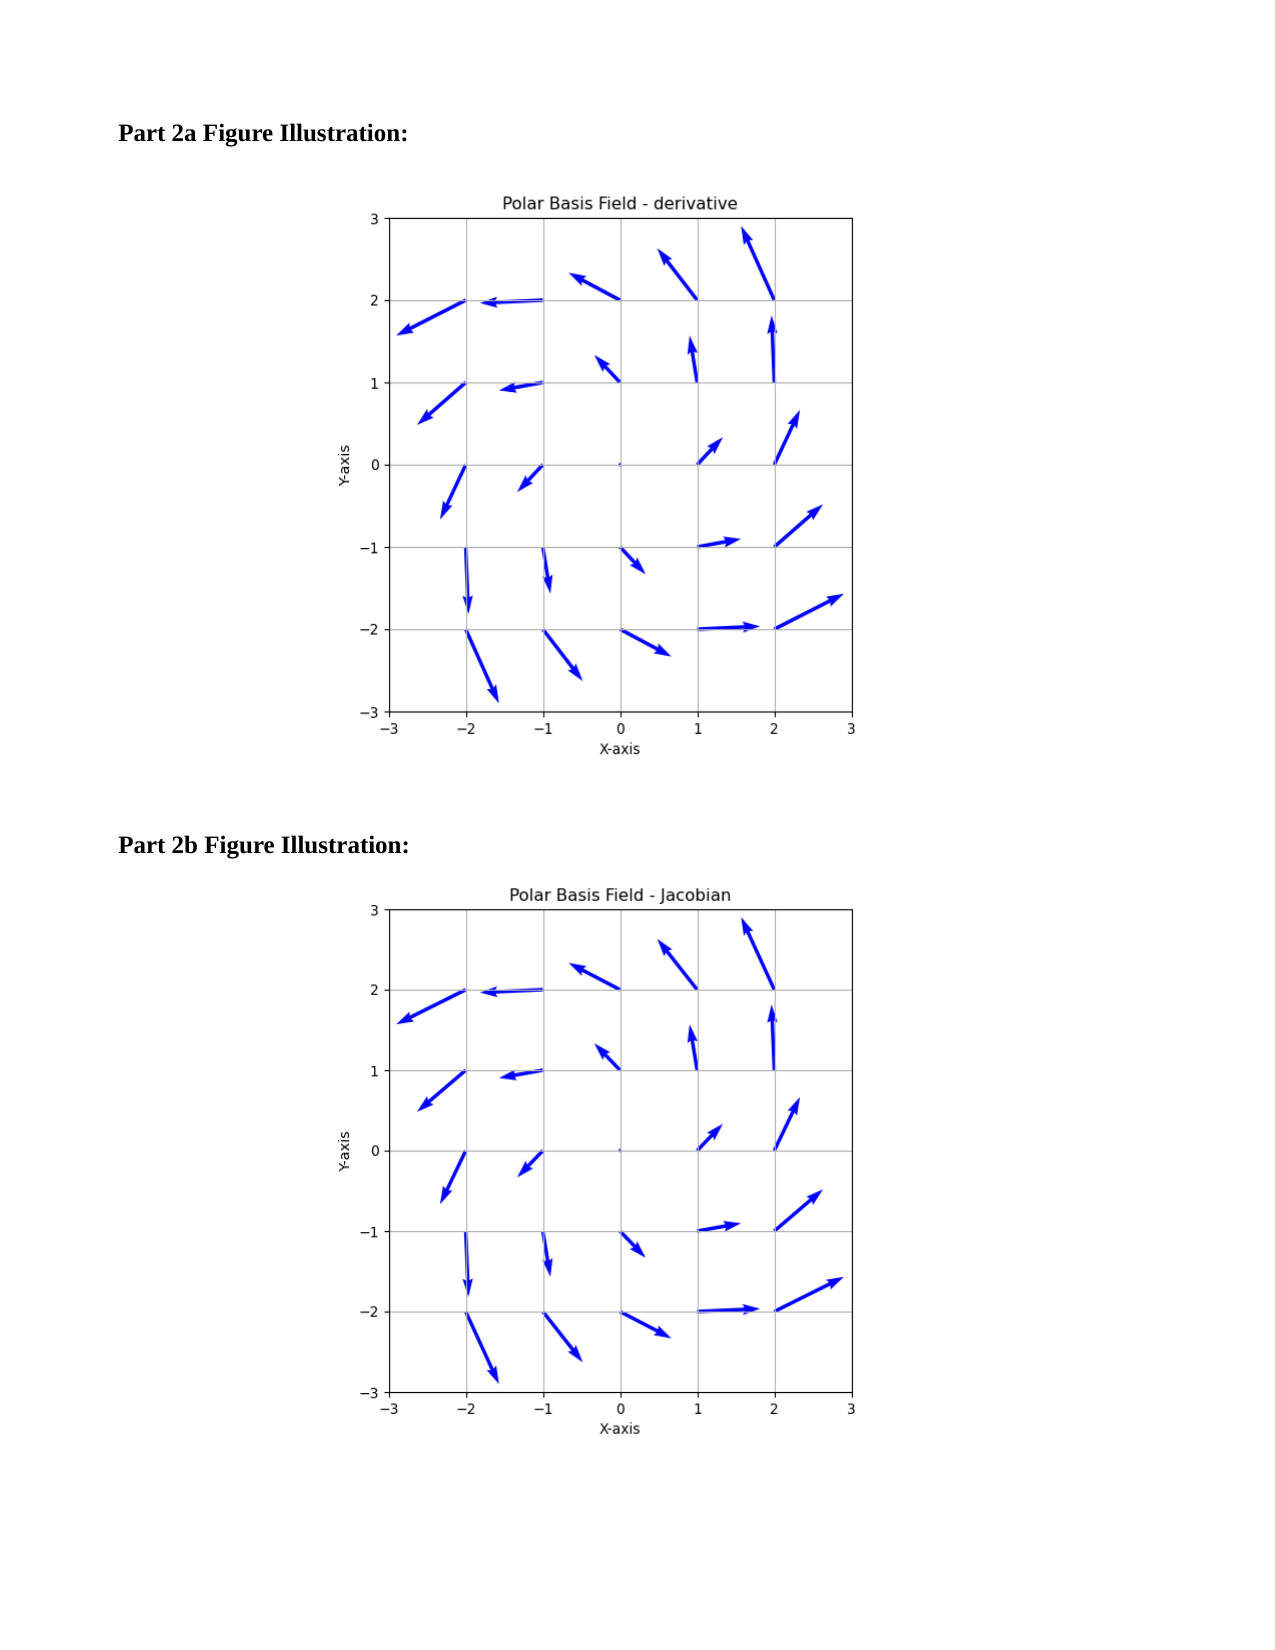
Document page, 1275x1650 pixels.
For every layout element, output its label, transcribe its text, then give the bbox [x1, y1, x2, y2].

picture [312, 172, 913, 773]
text Part 2a Figure Illustration: [118, 118, 1157, 147]
text Part 2b Figure Illustration: [118, 830, 1157, 859]
picture [312, 860, 913, 1461]
